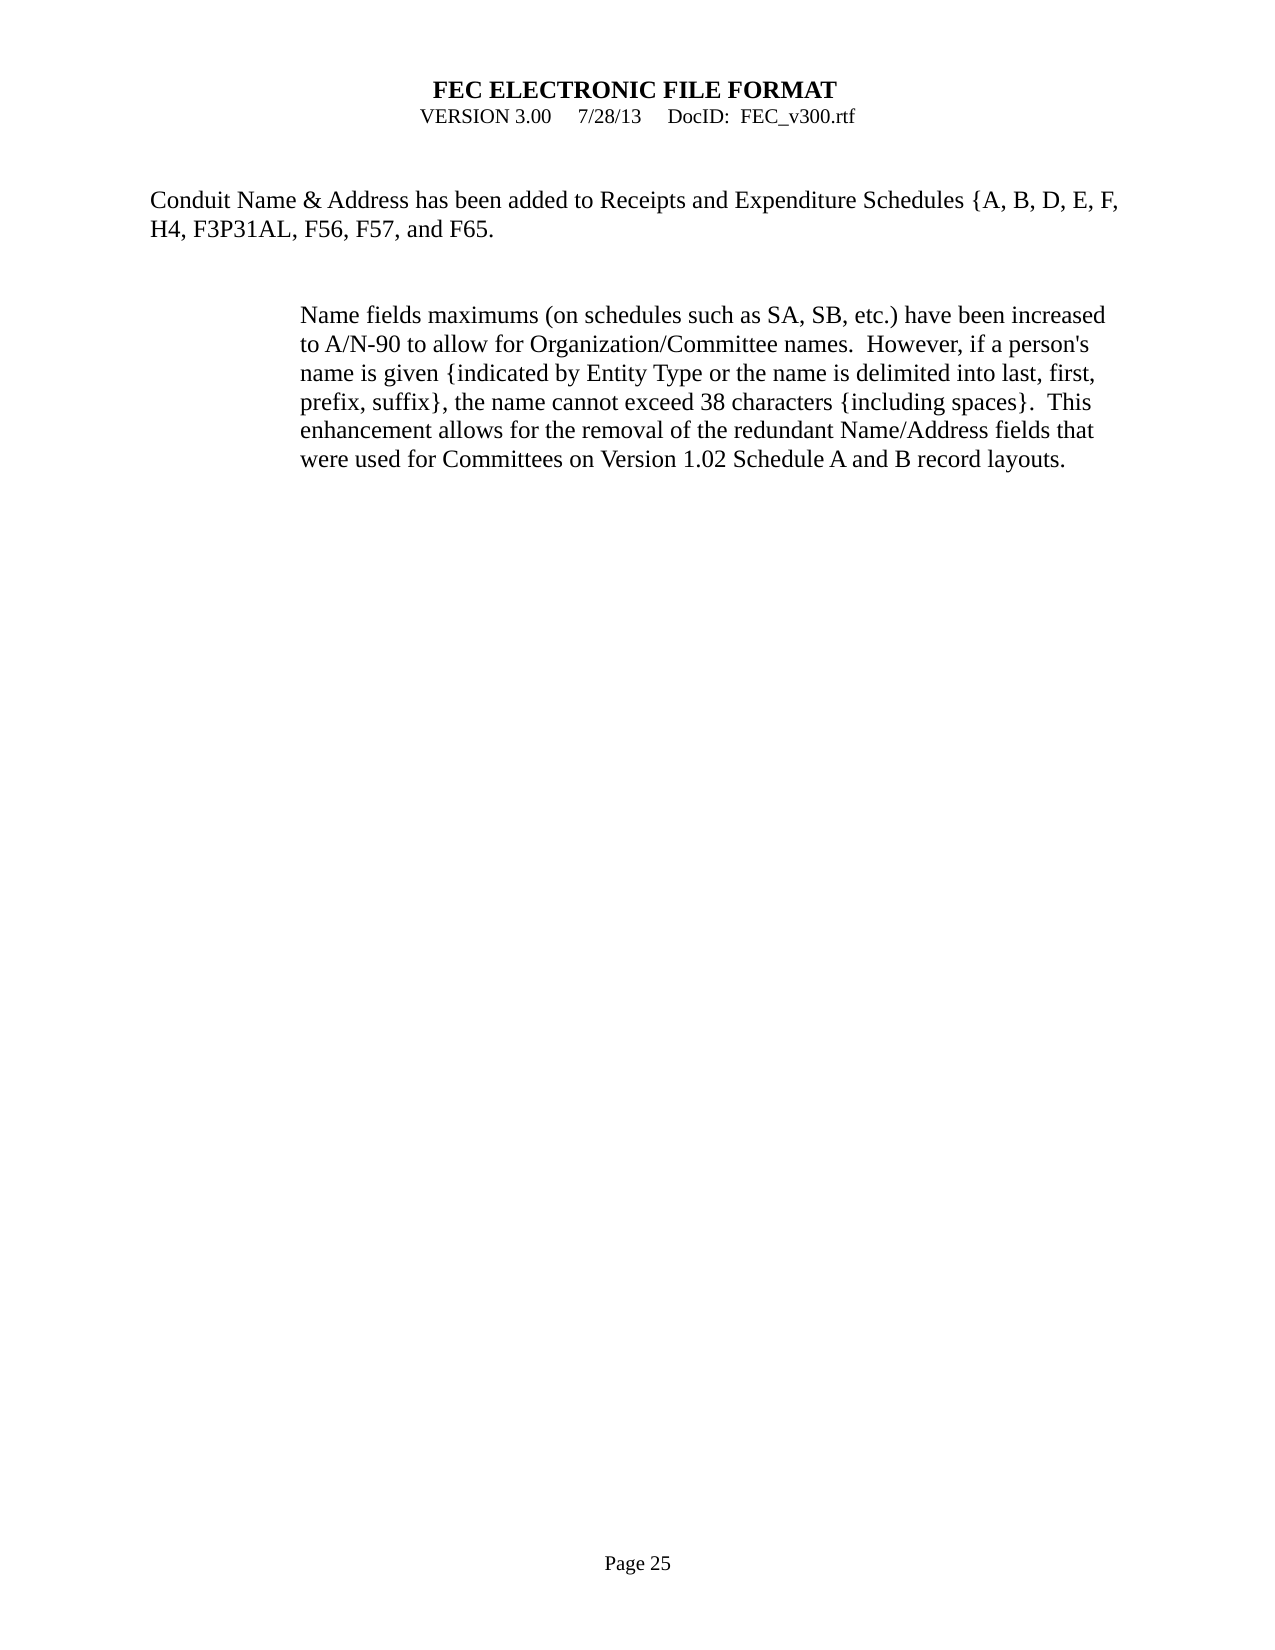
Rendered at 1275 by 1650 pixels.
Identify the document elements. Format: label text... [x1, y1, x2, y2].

text Conduit Name & Address has been added to Receipts and Expenditure Schedules {A, B, D, E, F, H4, F3P31AL, F56, F57, and F65. [150, 185, 1125, 243]
text Name fields maximums (on schedules such as SA, SB, etc.) have been increased to A/N-90 to allow for Organization/Committee names. However, if a person's name is given {indicated by Entity Type or the name is delimited into last, first, prefix, suffix}, the name cannot exceed 38 characters {including spaces}. This enhancement allows for the removal of the redundant Name/Address fields that were used for Committees on Version 1.02 Schedule A and B record layouts. [300, 300, 1125, 473]
